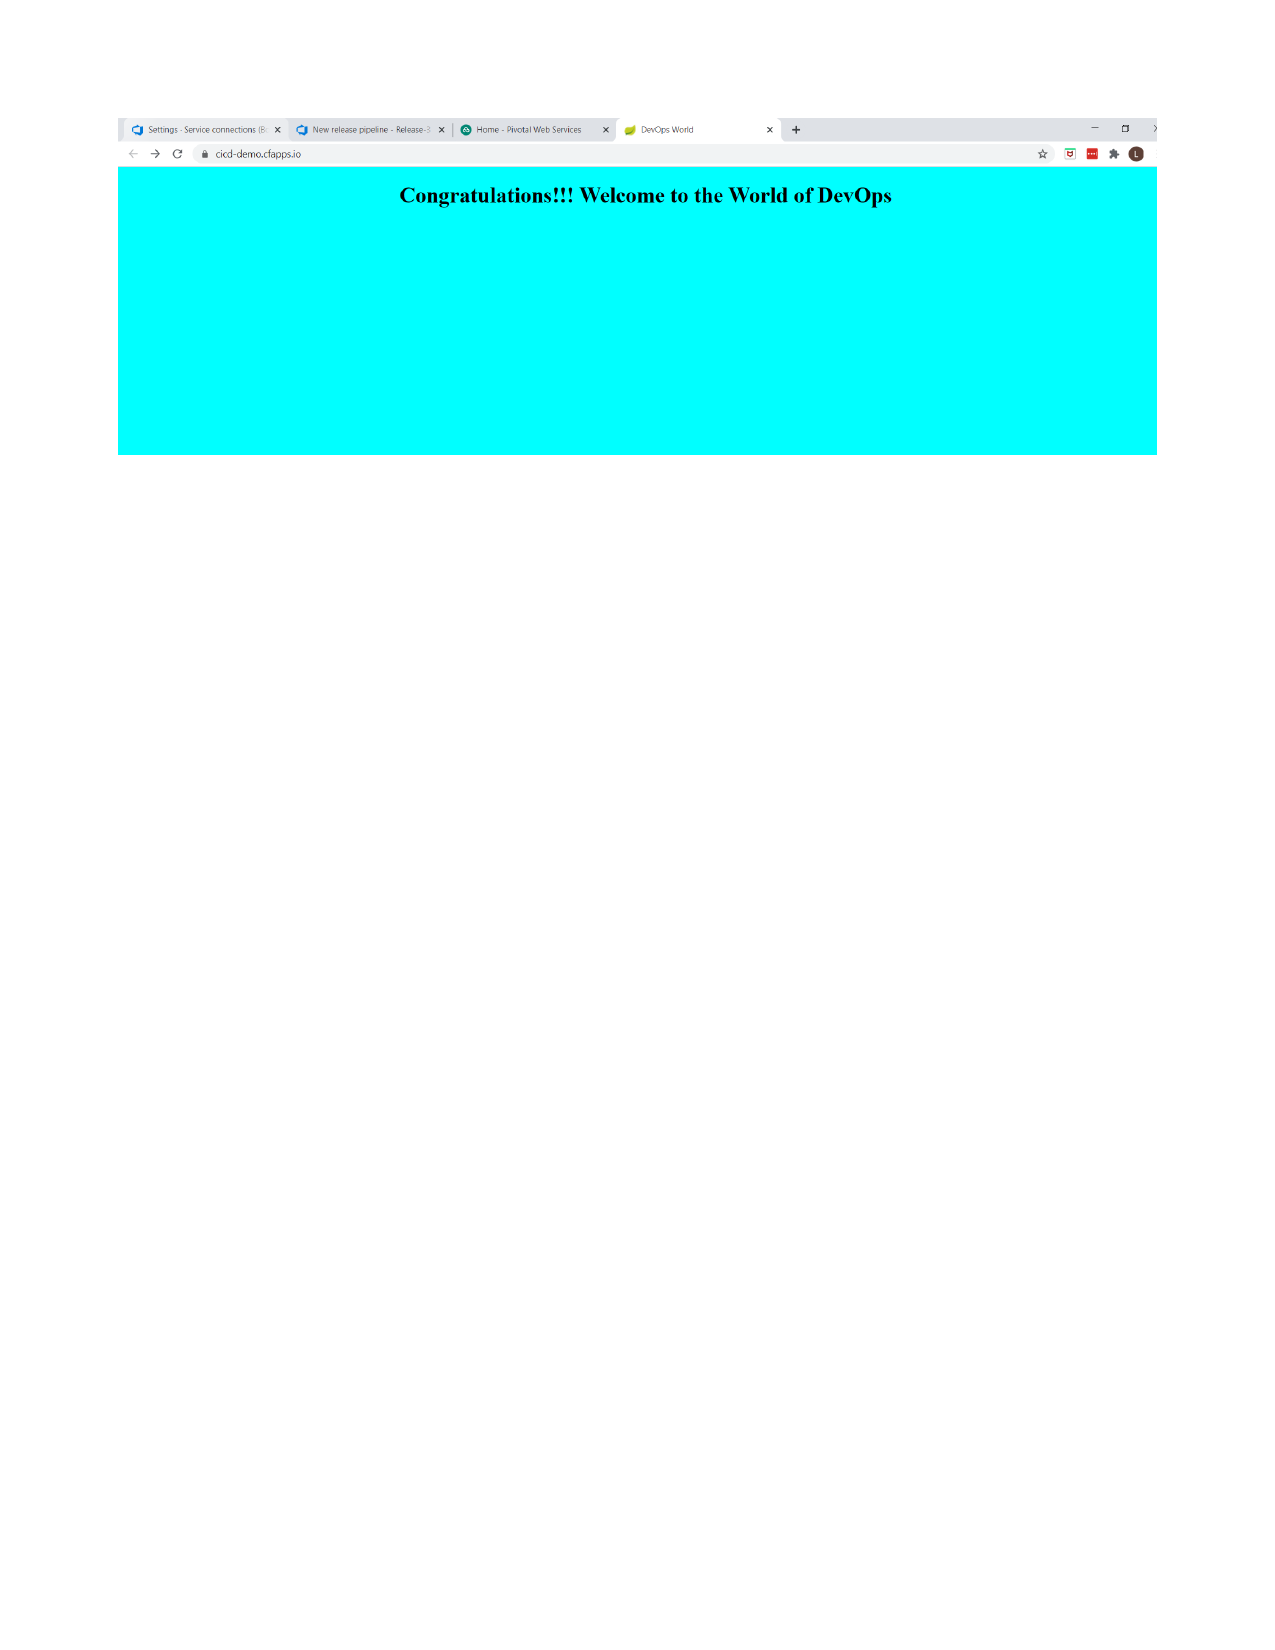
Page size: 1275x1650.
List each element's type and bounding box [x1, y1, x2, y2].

picture [118, 118, 1157, 455]
